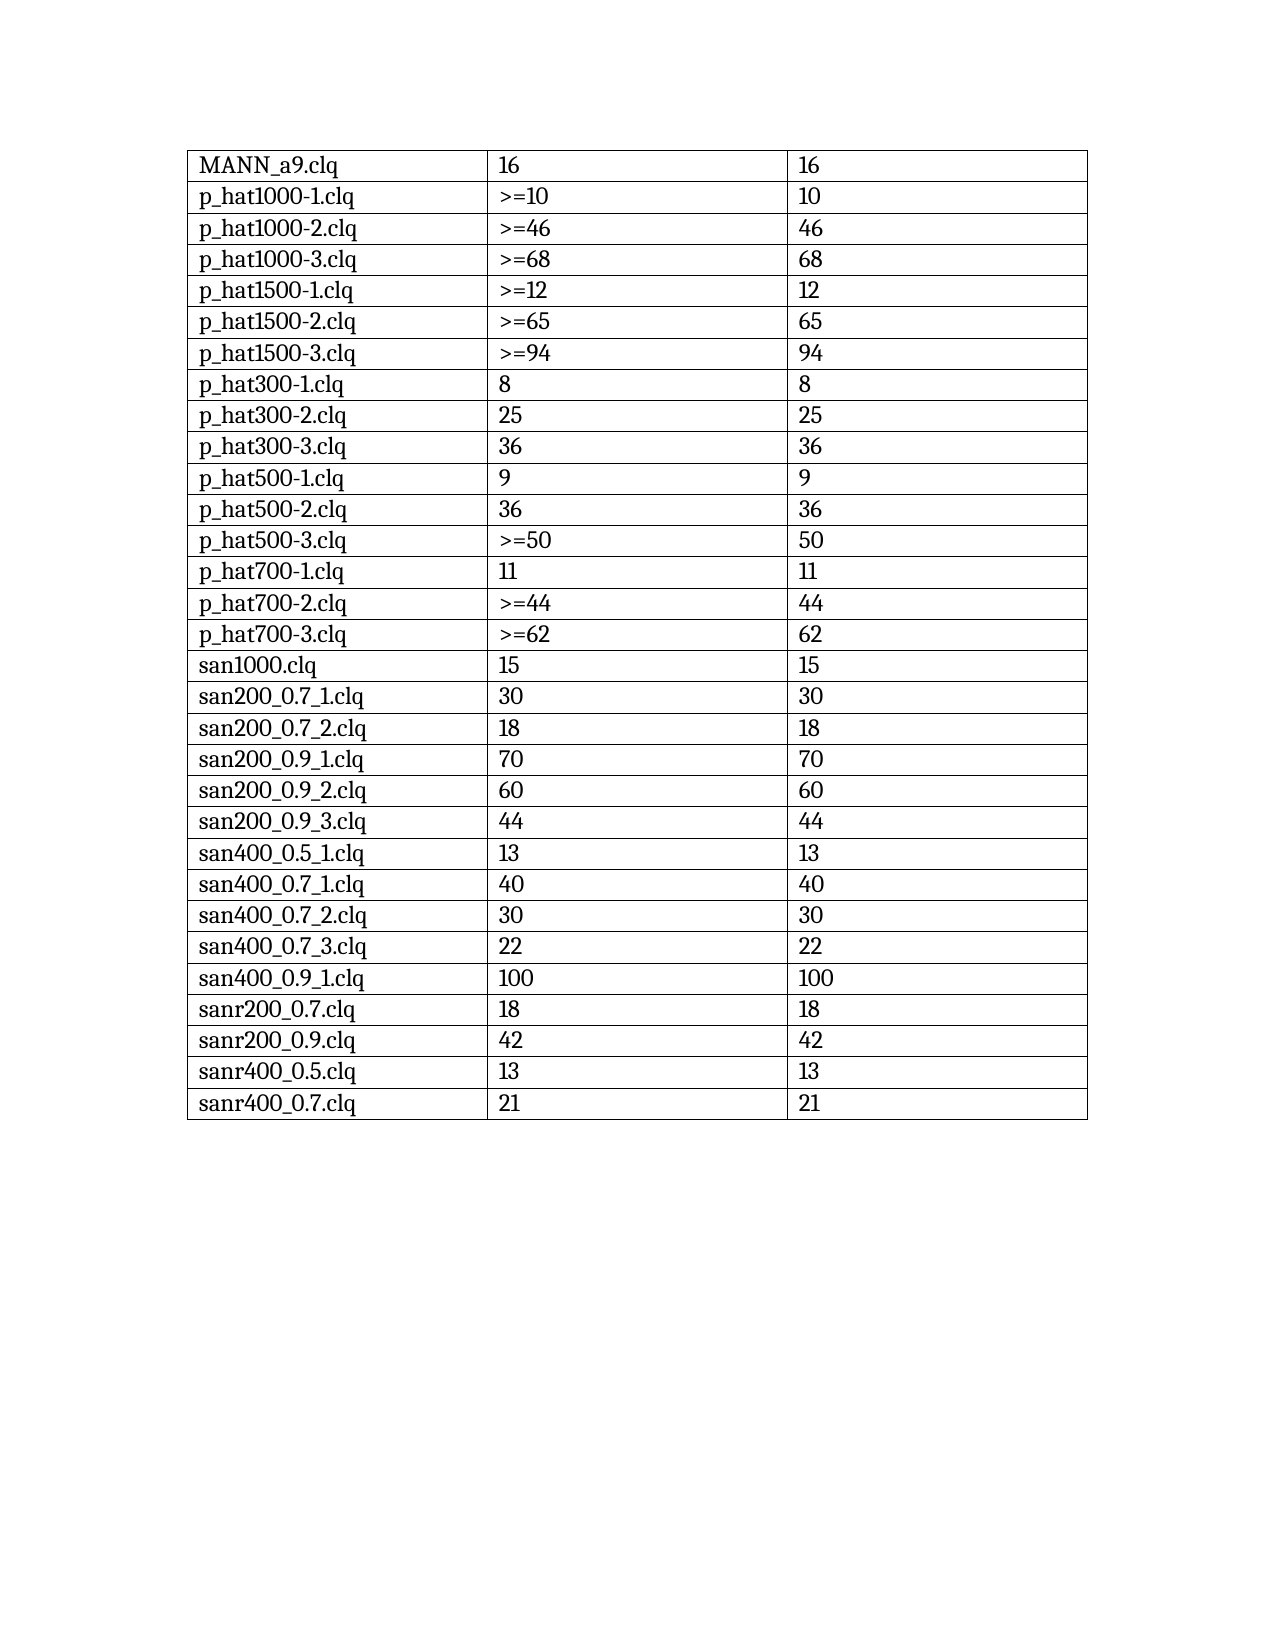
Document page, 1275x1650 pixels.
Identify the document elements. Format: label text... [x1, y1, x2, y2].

table_cell >=65 [488, 307, 787, 337]
table_cell 9 [488, 464, 787, 494]
table_cell >=46 [488, 214, 787, 244]
table_cell 15 [788, 651, 1087, 681]
table_cell 50 [788, 526, 1087, 556]
table_cell >=62 [488, 620, 787, 650]
table_cell p_hat500-1.clq [188, 464, 487, 494]
table_cell p_hat300-3.clq [188, 432, 487, 462]
table_cell p_hat1000-3.clq [188, 245, 487, 275]
table_cell 36 [488, 495, 787, 525]
table_cell 9 [788, 464, 1087, 494]
table_cell 62 [788, 620, 1087, 650]
table_cell 21 [788, 1089, 1087, 1119]
table_cell 12 [788, 276, 1087, 306]
table_cell san200_0.9_1.clq [188, 745, 487, 775]
table_cell 100 [788, 964, 1087, 994]
table_cell sanr200_0.7.clq [188, 995, 487, 1025]
table_cell san400_0.7_2.clq [188, 901, 487, 931]
table_cell >=94 [488, 339, 787, 369]
table_cell 100 [488, 964, 787, 994]
table_cell >=12 [488, 276, 787, 306]
table_cell 46 [788, 214, 1087, 244]
table_cell MANN_a9.clq [188, 151, 487, 181]
table_cell 40 [488, 870, 787, 900]
table_cell 36 [788, 432, 1087, 462]
table_cell 11 [788, 557, 1087, 587]
table_cell sanr400_0.5.clq [188, 1057, 487, 1087]
table_cell 25 [788, 401, 1087, 431]
table_cell p_hat1000-2.clq [188, 214, 487, 244]
table_cell 65 [788, 307, 1087, 337]
table_cell san400_0.7_3.clq [188, 932, 487, 962]
table_cell 16 [488, 151, 787, 181]
table_cell >=10 [488, 182, 787, 212]
table_cell 13 [488, 839, 787, 869]
table_cell 13 [788, 839, 1087, 869]
table_cell 22 [488, 932, 787, 962]
table_cell 40 [788, 870, 1087, 900]
table_cell 44 [788, 807, 1087, 837]
table_cell san200_0.9_2.clq [188, 776, 487, 806]
table_cell 70 [788, 745, 1087, 775]
table_cell 18 [788, 714, 1087, 744]
table_cell 60 [788, 776, 1087, 806]
table_cell 42 [788, 1026, 1087, 1056]
table_cell 13 [488, 1057, 787, 1087]
table_cell p_hat700-3.clq [188, 620, 487, 650]
table_cell san200_0.7_2.clq [188, 714, 487, 744]
table_cell 8 [788, 370, 1087, 400]
table_cell p_hat700-1.clq [188, 557, 487, 587]
table_cell 18 [488, 995, 787, 1025]
table_cell >=68 [488, 245, 787, 275]
table_cell san400_0.7_1.clq [188, 870, 487, 900]
table_cell 94 [788, 339, 1087, 369]
table_cell san400_0.5_1.clq [188, 839, 487, 869]
table_cell p_hat700-2.clq [188, 589, 487, 619]
table_cell p_hat300-1.clq [188, 370, 487, 400]
table_cell 16 [788, 151, 1087, 181]
table_cell 25 [488, 401, 787, 431]
table_cell 18 [488, 714, 787, 744]
table_cell 30 [788, 901, 1087, 931]
table_cell >=50 [488, 526, 787, 556]
table_cell p_hat1500-1.clq [188, 276, 487, 306]
table_cell 18 [788, 995, 1087, 1025]
table_cell 42 [488, 1026, 787, 1056]
table_cell p_hat500-3.clq [188, 526, 487, 556]
table_cell 36 [788, 495, 1087, 525]
table_cell 13 [788, 1057, 1087, 1087]
table_cell 21 [488, 1089, 787, 1119]
table_cell sanr200_0.9.clq [188, 1026, 487, 1056]
table_cell sanr400_0.7.clq [188, 1089, 487, 1119]
table_cell 36 [488, 432, 787, 462]
table_cell san200_0.9_3.clq [188, 807, 487, 837]
table_cell p_hat1500-3.clq [188, 339, 487, 369]
table_cell san1000.clq [188, 651, 487, 681]
table_cell 22 [788, 932, 1087, 962]
table_cell 30 [788, 682, 1087, 712]
table_cell p_hat1000-1.clq [188, 182, 487, 212]
table_cell >=44 [488, 589, 787, 619]
table_cell 8 [488, 370, 787, 400]
table_cell san400_0.9_1.clq [188, 964, 487, 994]
table_cell 30 [488, 901, 787, 931]
table_cell 70 [488, 745, 787, 775]
table_cell san200_0.7_1.clq [188, 682, 487, 712]
table_cell 60 [488, 776, 787, 806]
table_cell 15 [488, 651, 787, 681]
table_cell p_hat300-2.clq [188, 401, 487, 431]
table_cell 68 [788, 245, 1087, 275]
table_cell 11 [488, 557, 787, 587]
table_cell 30 [488, 682, 787, 712]
table_cell p_hat1500-2.clq [188, 307, 487, 337]
table_cell p_hat500-2.clq [188, 495, 487, 525]
table_cell 44 [488, 807, 787, 837]
table_cell 10 [788, 182, 1087, 212]
table_cell 44 [788, 589, 1087, 619]
